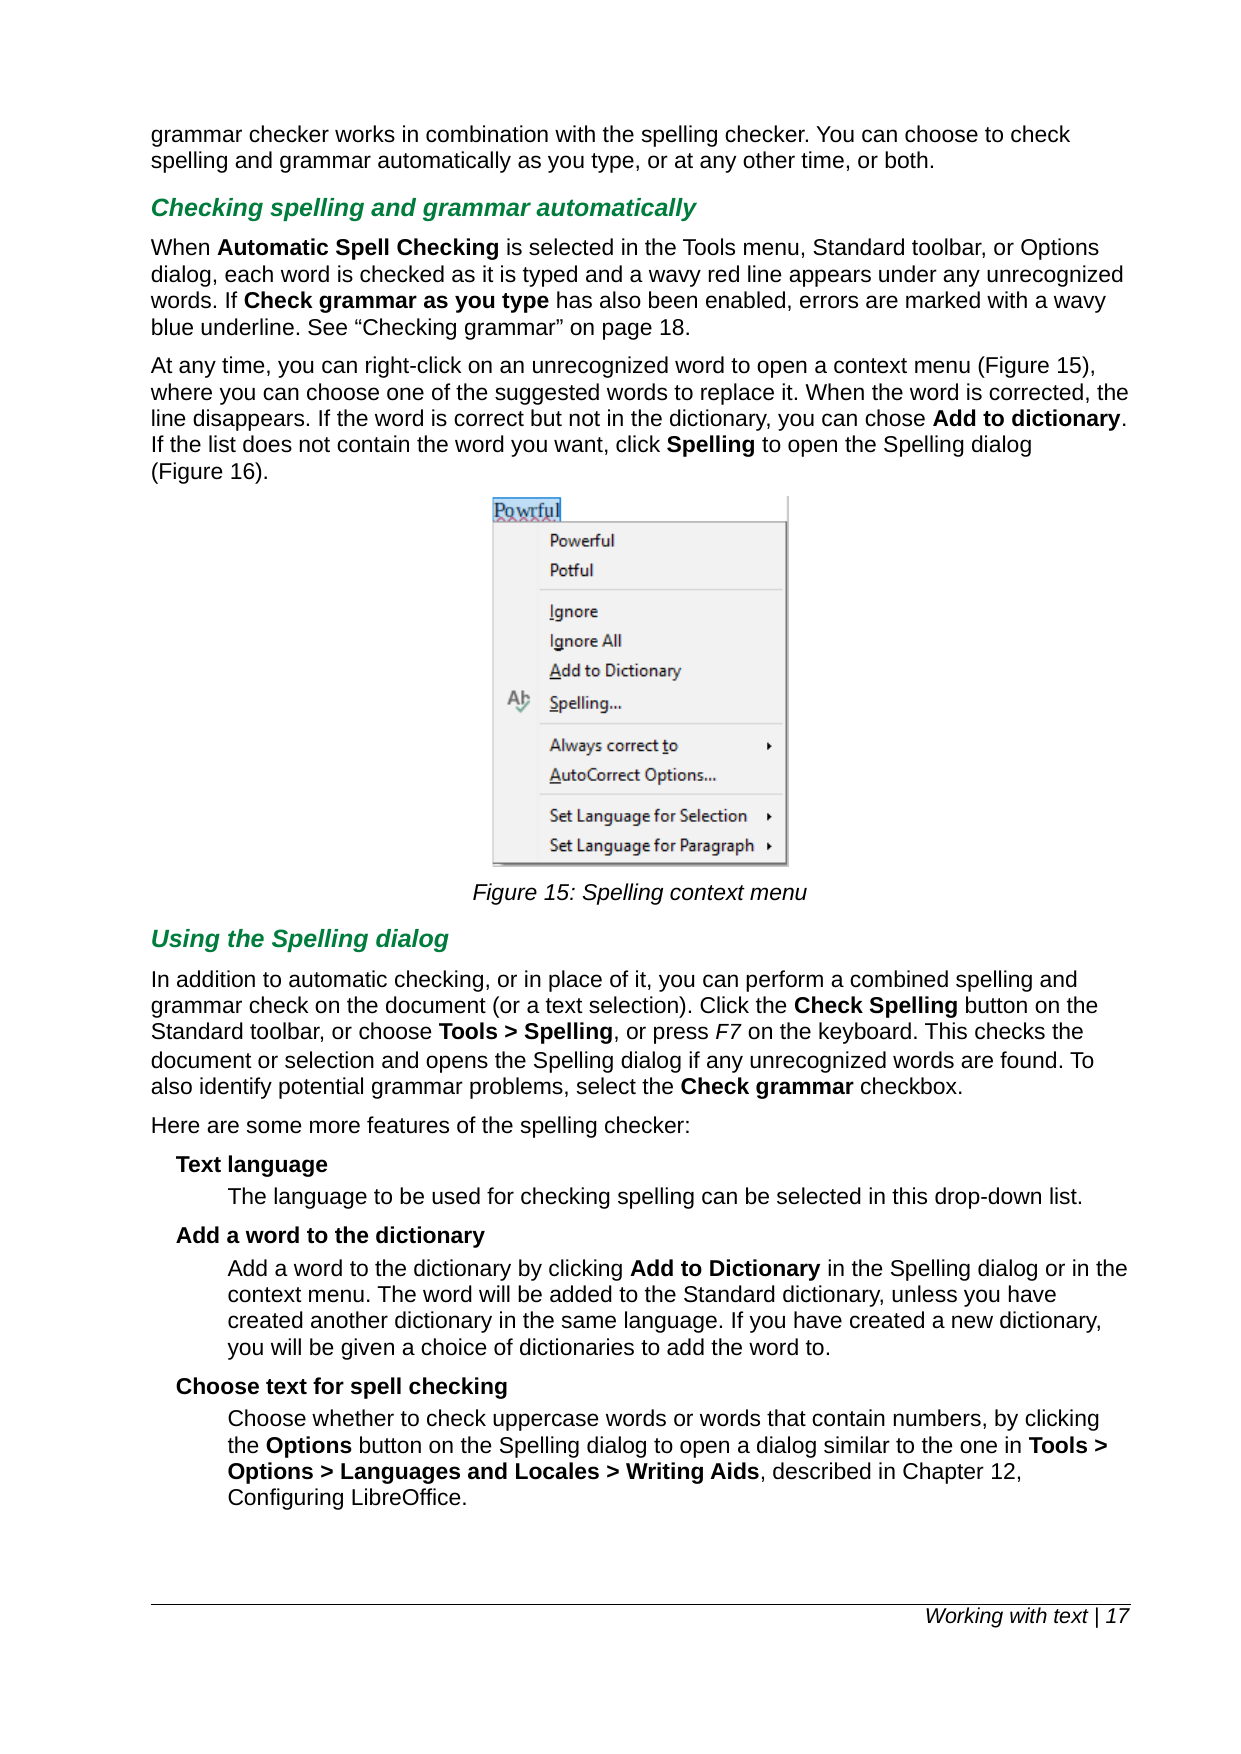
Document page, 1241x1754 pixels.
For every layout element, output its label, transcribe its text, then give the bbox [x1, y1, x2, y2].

text When Automatic Spell Checking is selected in the Tools menu, Standard toolbar, or Options dialog, each word is checked as it is typed and a wavy red line appears under any unrecognized words. If Check grammar as you type has also been enabled, errors are marked with a wavy blue underline. See “Checking grammar” on page 18. [151, 234, 1131, 340]
text Text language [176, 1151, 1131, 1177]
text In addition to automatic checking, or in place of it, you can perform a combined spelling and grammar check on the document (or a text selection). Click the Check Spelling button on the Standard toolbar, or choose Tools > Spelling, or press F7 on the keyboard. This checks the document or selection and opens the Spelling dialog if any unrecognized words are found. To also identify potential grammar problems, select the Check grammar checkbox. [151, 966, 1131, 1099]
text Choose text for spell checking [176, 1373, 1131, 1399]
subtitle Using the Spelling dialog [151, 924, 1131, 953]
list Here are some more features of the spelling checker: [151, 1112, 1131, 1138]
text grammar checker works in combination with the spelling checker. You can choose to check spelling and grammar automatically as you type, or at any other time, or both. [151, 121, 1131, 174]
text Choose whether to check uppercase words or words that contain numbers, by clicking the Options button on the Spelling dialog to open a dialog similar to the one in Tools > Options > Languages and Locales > Writing Aids, described in Chapter 12, Configuring LibreOffice. [227, 1405, 1131, 1511]
text At any time, you can right-click on an unrecognized word to open a context menu (Figure 15), where you can choose one of the suggested words to replace it. When the word is corrected, the line disappears. If the word is correct but not in the dictionary, you can chose Add to dictionary. If the list does not contain the word you want, click Spelling to open the Spelling dialog (Figure 16). [151, 352, 1131, 484]
text Add a word to the dictionary [176, 1222, 1131, 1248]
text Figure 15: Spelling context menu [472, 879, 809, 905]
picture [492, 496, 789, 867]
subtitle Checking spelling and grammar automatically [151, 193, 1131, 222]
text The language to be used for checking spelling can be selected in this drop-down list. [227, 1183, 1131, 1210]
text Add a word to the dictionary by clicking Add to Dictionary in the Spelling dialog or in the context menu. The word will be added to the Standard dictionary, unless you have created another dictionary in the same language. If you have created a new dictionary, you will be given a choice of dictionaries to add the word to. [227, 1255, 1131, 1360]
